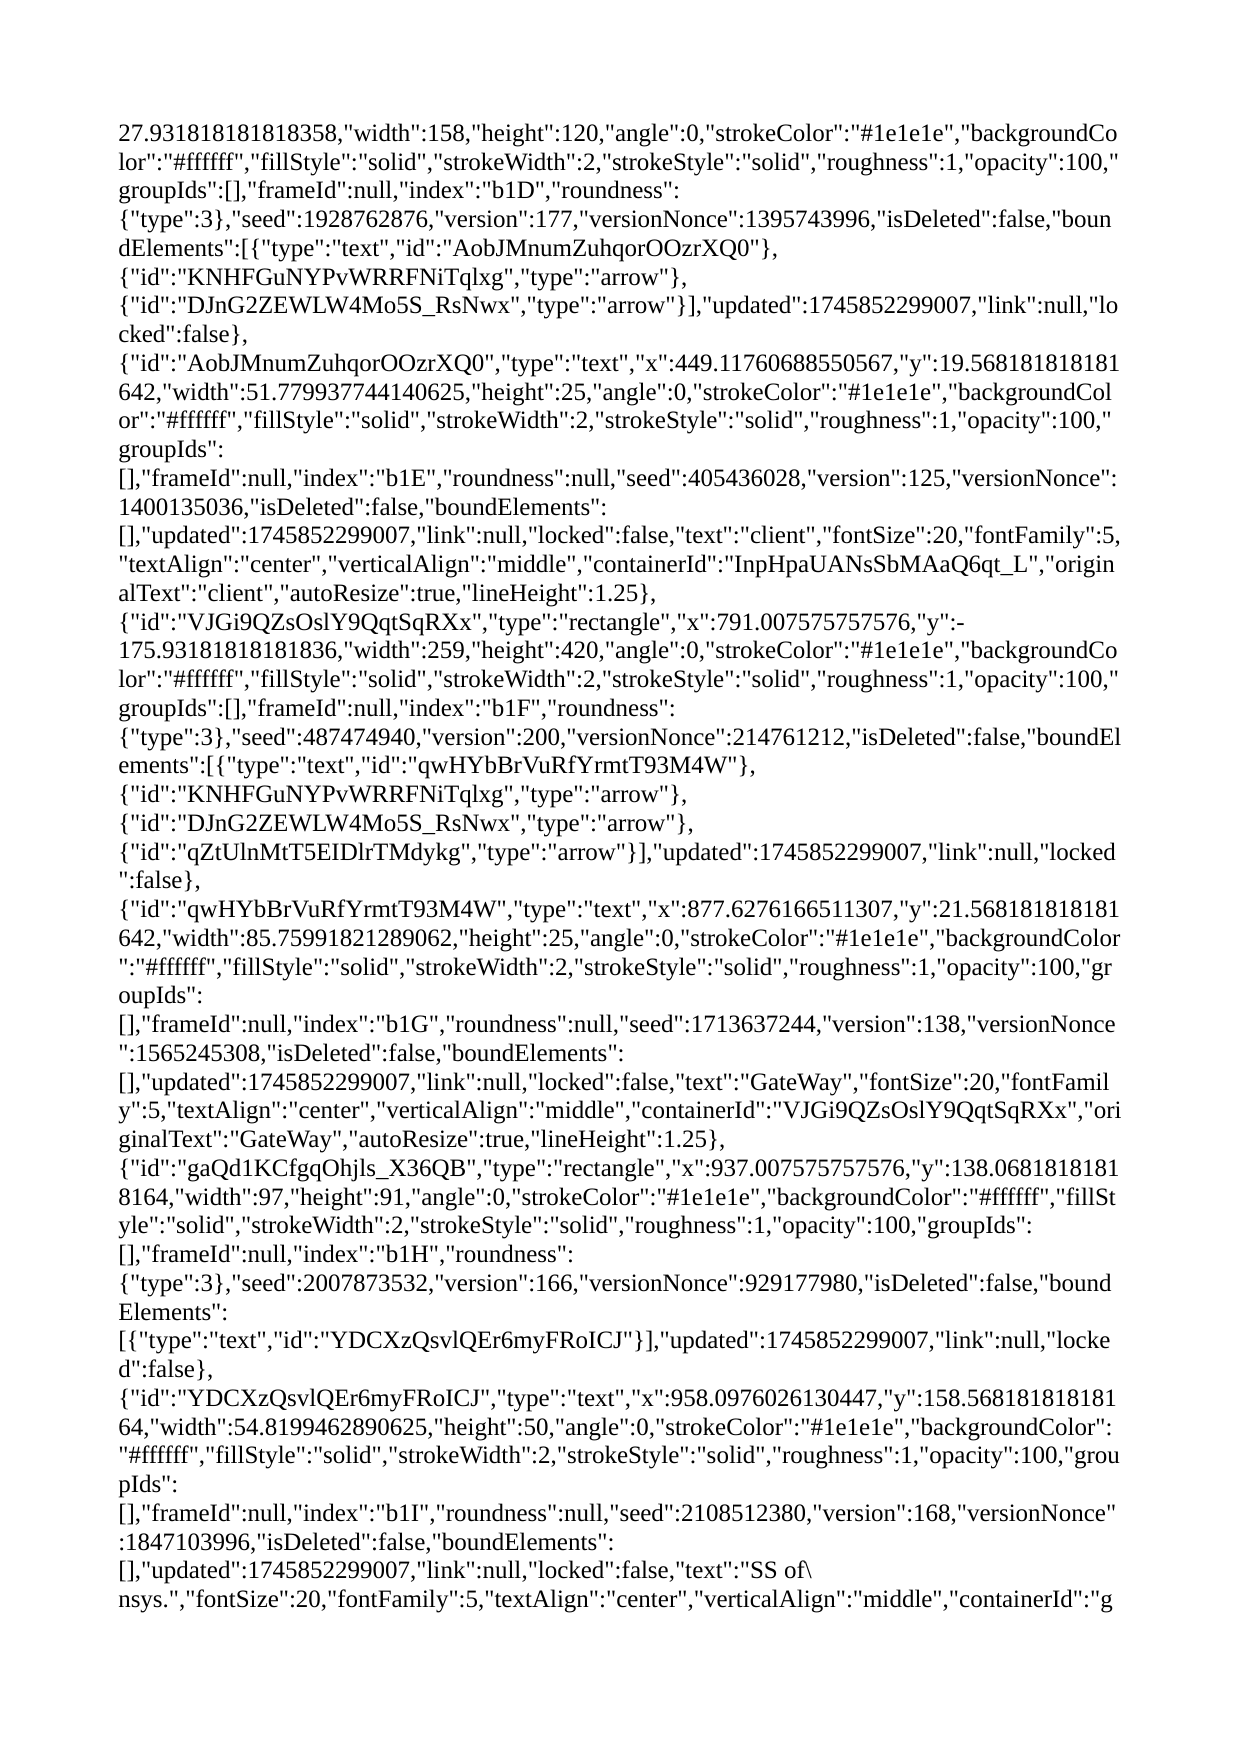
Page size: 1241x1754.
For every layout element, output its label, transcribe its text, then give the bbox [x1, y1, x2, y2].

text 27.931818181818358,"width":158,"height":120,"angle":0,"strokeColor":"#1e1e1e","backgroundColor":"#ffffff","fillStyle":"solid","strokeWidth":2,"strokeStyle":"solid","roughness":1,"opacity":100,"groupIds":[],"frameId":null,"index":"b1D","roundness":{"type":3},"seed":1928762876,"version":177,"versionNonce":1395743996,"isDeleted":false,"boundElements":[{"type":"text","id":"AobJMnumZuhqorOOzrXQ0"},{"id":"KNHFGuNYPvWRRFNiTqlxg","type":"arrow"},{"id":"DJnG2ZEWLW4Mo5S_RsNwx","type":"arrow"}],"updated":1745852299007,"link":null,"locked":false},{"id":"AobJMnumZuhqorOOzrXQ0","type":"text","x":449.11760688550567,"y":19.568181818181642,"width":51.779937744140625,"height":25,"angle":0,"strokeColor":"#1e1e1e","backgroundColor":"#ffffff","fillStyle":"solid","strokeWidth":2,"strokeStyle":"solid","roughness":1,"opacity":100,"groupIds":[],"frameId":null,"index":"b1E","roundness":null,"seed":405436028,"version":125,"versionNonce":1400135036,"isDeleted":false,"boundElements":[],"updated":1745852299007,"link":null,"locked":false,"text":"client","fontSize":20,"fontFamily":5,"textAlign":"center","verticalAlign":"middle","containerId":"InpHpaUANsSbMAaQ6qt_L","originalText":"client","autoResize":true,"lineHeight":1.25},{"id":"VJGi9QZsOslY9QqtSqRXx","type":"rectangle","x":791.007575757576,"y":-175.93181818181836,"width":259,"height":420,"angle":0,"strokeColor":"#1e1e1e","backgroundColor":"#ffffff","fillStyle":"solid","strokeWidth":2,"strokeStyle":"solid","roughness":1,"opacity":100,"groupIds":[],"frameId":null,"index":"b1F","roundness":{"type":3},"seed":487474940,"version":200,"versionNonce":214761212,"isDeleted":false,"boundElements":[{"type":"text","id":"qwHYbBrVuRfYrmtT93M4W"},{"id":"KNHFGuNYPvWRRFNiTqlxg","type":"arrow"},{"id":"DJnG2ZEWLW4Mo5S_RsNwx","type":"arrow"},{"id":"qZtUlnMtT5EIDlrTMdykg","type":"arrow"}],"updated":1745852299007,"link":null,"locked":false},{"id":"qwHYbBrVuRfYrmtT93M4W","type":"text","x":877.6276166511307,"y":21.568181818181642,"width":85.75991821289062,"height":25,"angle":0,"strokeColor":"#1e1e1e","backgroundColor":"#ffffff","fillStyle":"solid","strokeWidth":2,"strokeStyle":"solid","roughness":1,"opacity":100,"groupIds":[],"frameId":null,"index":"b1G","roundness":null,"seed":1713637244,"version":138,"versionNonce":1565245308,"isDeleted":false,"boundElements":[],"updated":1745852299007,"link":null,"locked":false,"text":"GateWay","fontSize":20,"fontFamily":5,"textAlign":"center","verticalAlign":"middle","containerId":"VJGi9QZsOslY9QqtSqRXx","originalText":"GateWay","autoResize":true,"lineHeight":1.25},{"id":"gaQd1KCfgqOhjls_X36QB","type":"rectangle","x":937.007575757576,"y":138.06818181818164,"width":97,"height":91,"angle":0,"strokeColor":"#1e1e1e","backgroundColor":"#ffffff","fillStyle":"solid","strokeWidth":2,"strokeStyle":"solid","roughness":1,"opacity":100,"groupIds":[],"frameId":null,"index":"b1H","roundness":{"type":3},"seed":2007873532,"version":166,"versionNonce":929177980,"isDeleted":false,"boundElements":[{"type":"text","id":"YDCXzQsvlQEr6myFRoICJ"}],"updated":1745852299007,"link":null,"locked":false},{"id":"YDCXzQsvlQEr6myFRoICJ","type":"text","x":958.0976026130447,"y":158.56818181818164,"width":54.8199462890625,"height":50,"angle":0,"strokeColor":"#1e1e1e","backgroundColor":"#ffffff","fillStyle":"solid","strokeWidth":2,"strokeStyle":"solid","roughness":1,"opacity":100,"groupIds":[],"frameId":null,"index":"b1I","roundness":null,"seed":2108512380,"version":168,"versionNonce":1847103996,"isDeleted":false,"boundElements":[],"updated":1745852299007,"link":null,"locked":false,"text":"SS of\nsys.","fontSize":20,"fontFamily":5,"textAlign":"center","verticalAlign":"middle","containerId":"g [118, 118, 1122, 1613]
